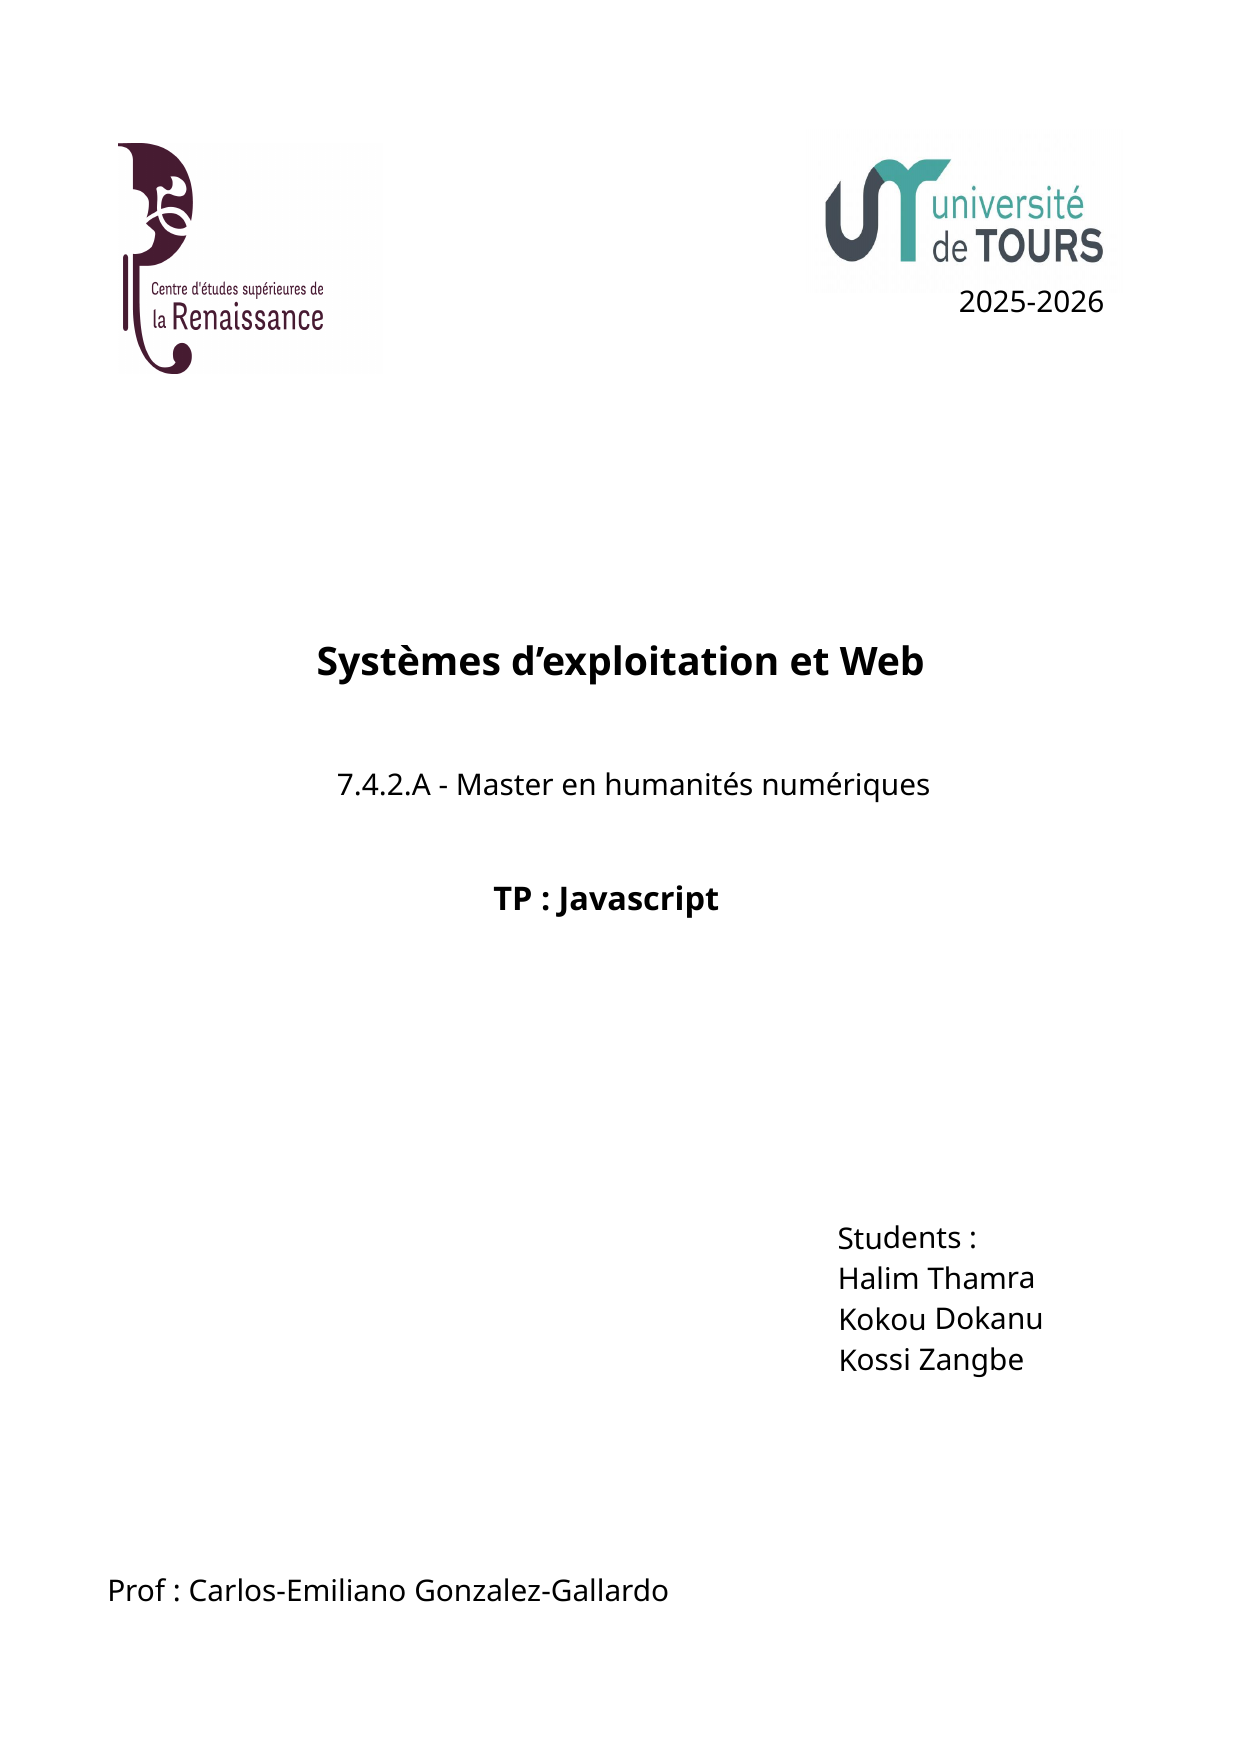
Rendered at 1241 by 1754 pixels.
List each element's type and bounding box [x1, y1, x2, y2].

picture [118, 143, 383, 374]
picture [805, 129, 1123, 293]
